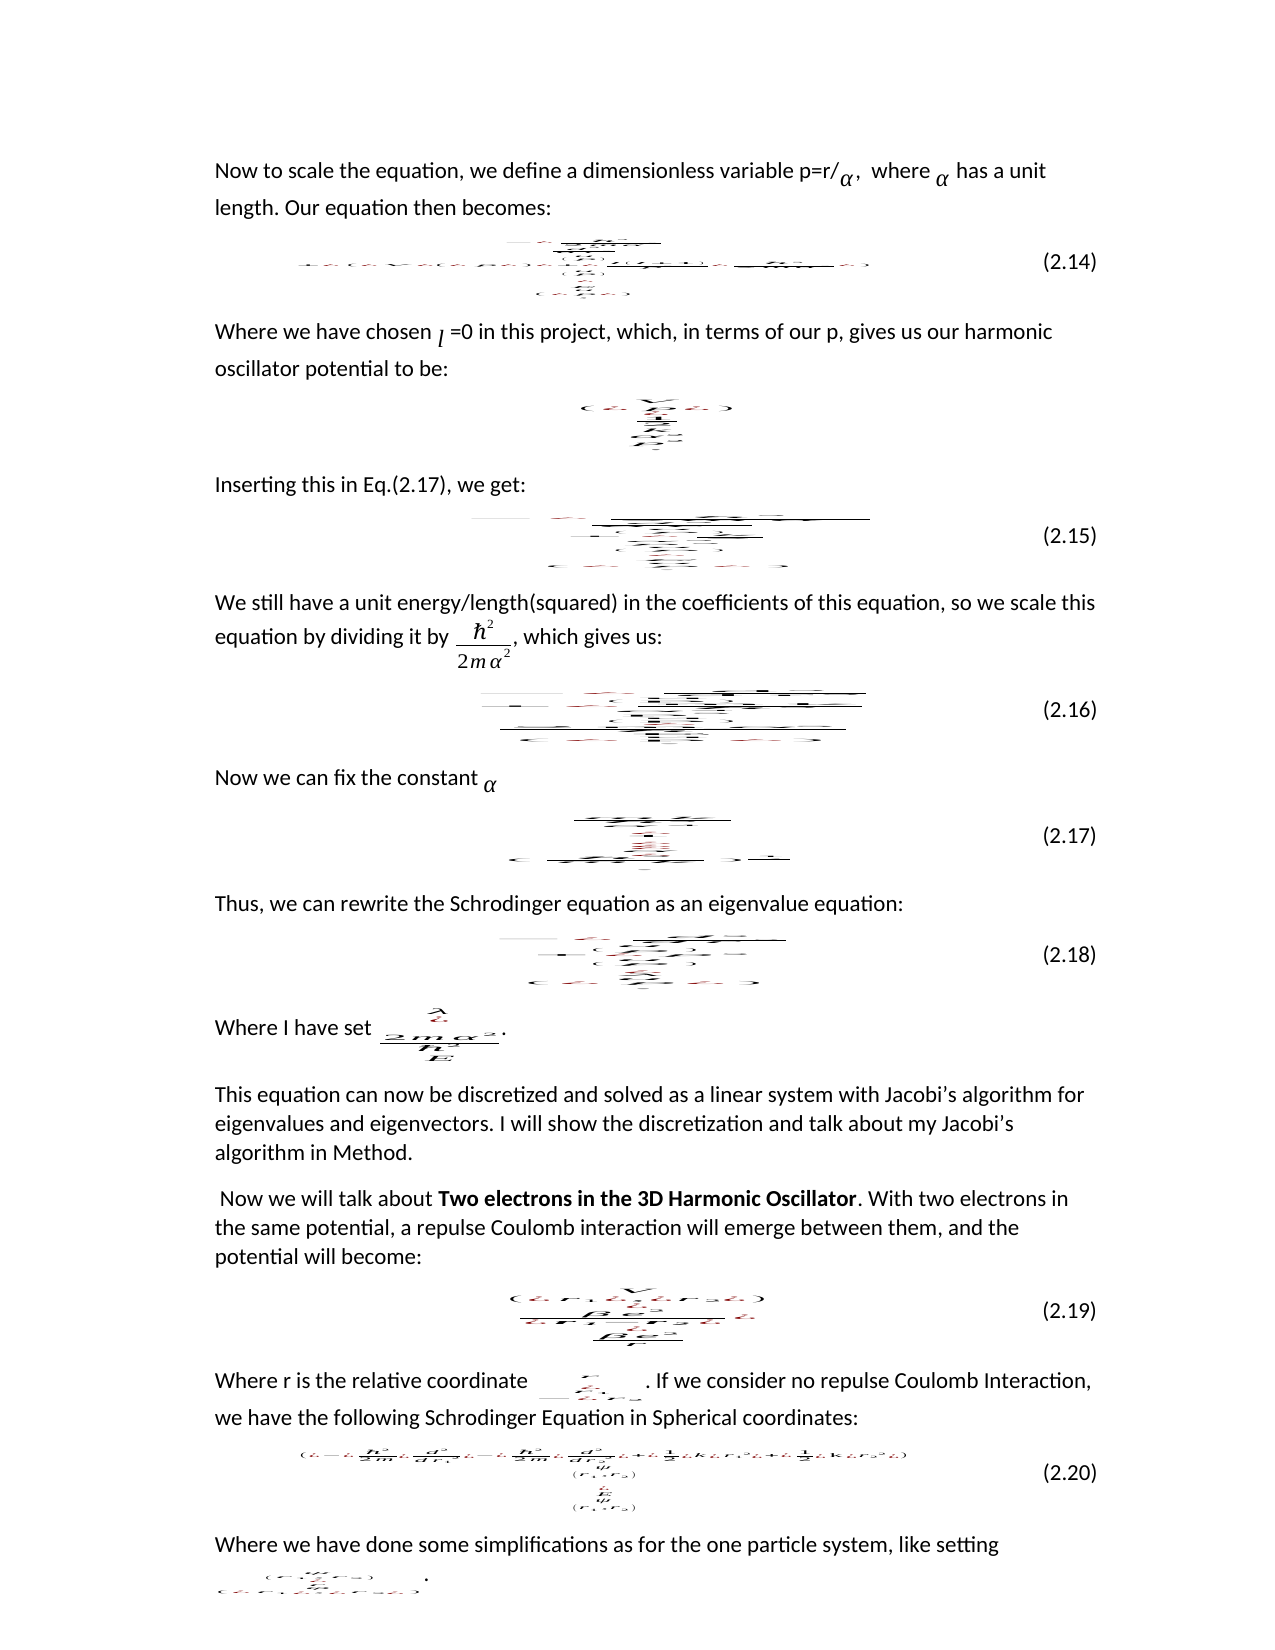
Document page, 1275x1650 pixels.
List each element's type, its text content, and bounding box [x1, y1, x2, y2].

text Where we have chosen =0 in this project, which, in terms of our p, gives us our harmonic oscillator potential to be: [214, 317, 1098, 382]
text Where r is the relative coordinate . If we consider no repulse Coulomb Interaction, we have the following Schrodinger Equation in Spherical coordinates: [214, 1366, 1098, 1431]
text (2.19) [214, 1288, 1098, 1348]
text (2.15) [214, 516, 1098, 571]
text Now we will talk about Two electrons in the 3D Harmonic Oscillator. With two electrons in the same potential, a repulse Coulomb interaction will emerge between them, and the potential will become: [214, 1184, 1098, 1270]
text Now to scale the equation, we define a dimensionless variable p=r/, where has a unit length. Our equation then becomes: [214, 156, 1098, 221]
text This equation can now be discretized and solved as a linear system with Jacobi’s algorithm for eigenvalues and eigenvectors. I will show the discretization and talk about my Jacobi’s algorithm in Method. [214, 1080, 1098, 1166]
text Thus, we can rewrite the Schrodinger equation as an eigenvalue equation: [214, 889, 1098, 917]
text (2.20) [214, 1448, 1098, 1512]
text Now we can fix the constant [214, 763, 1098, 799]
text (2.18) [214, 935, 1098, 990]
text We still have a unit energy/length(squared) in the coefficients of this equation, so we scale this equation by dividing it by , which gives us: [214, 588, 1098, 672]
text (2.16) [214, 690, 1098, 745]
text (2.14) [214, 239, 1098, 299]
text (2.17) [214, 816, 1098, 871]
text Where I have set . [214, 1008, 1098, 1063]
text Where we have done some simplifications as for the one particle system, like setting. [214, 1530, 1098, 1595]
text Inserting this in Eq.(2.17), we get: [214, 470, 1098, 498]
